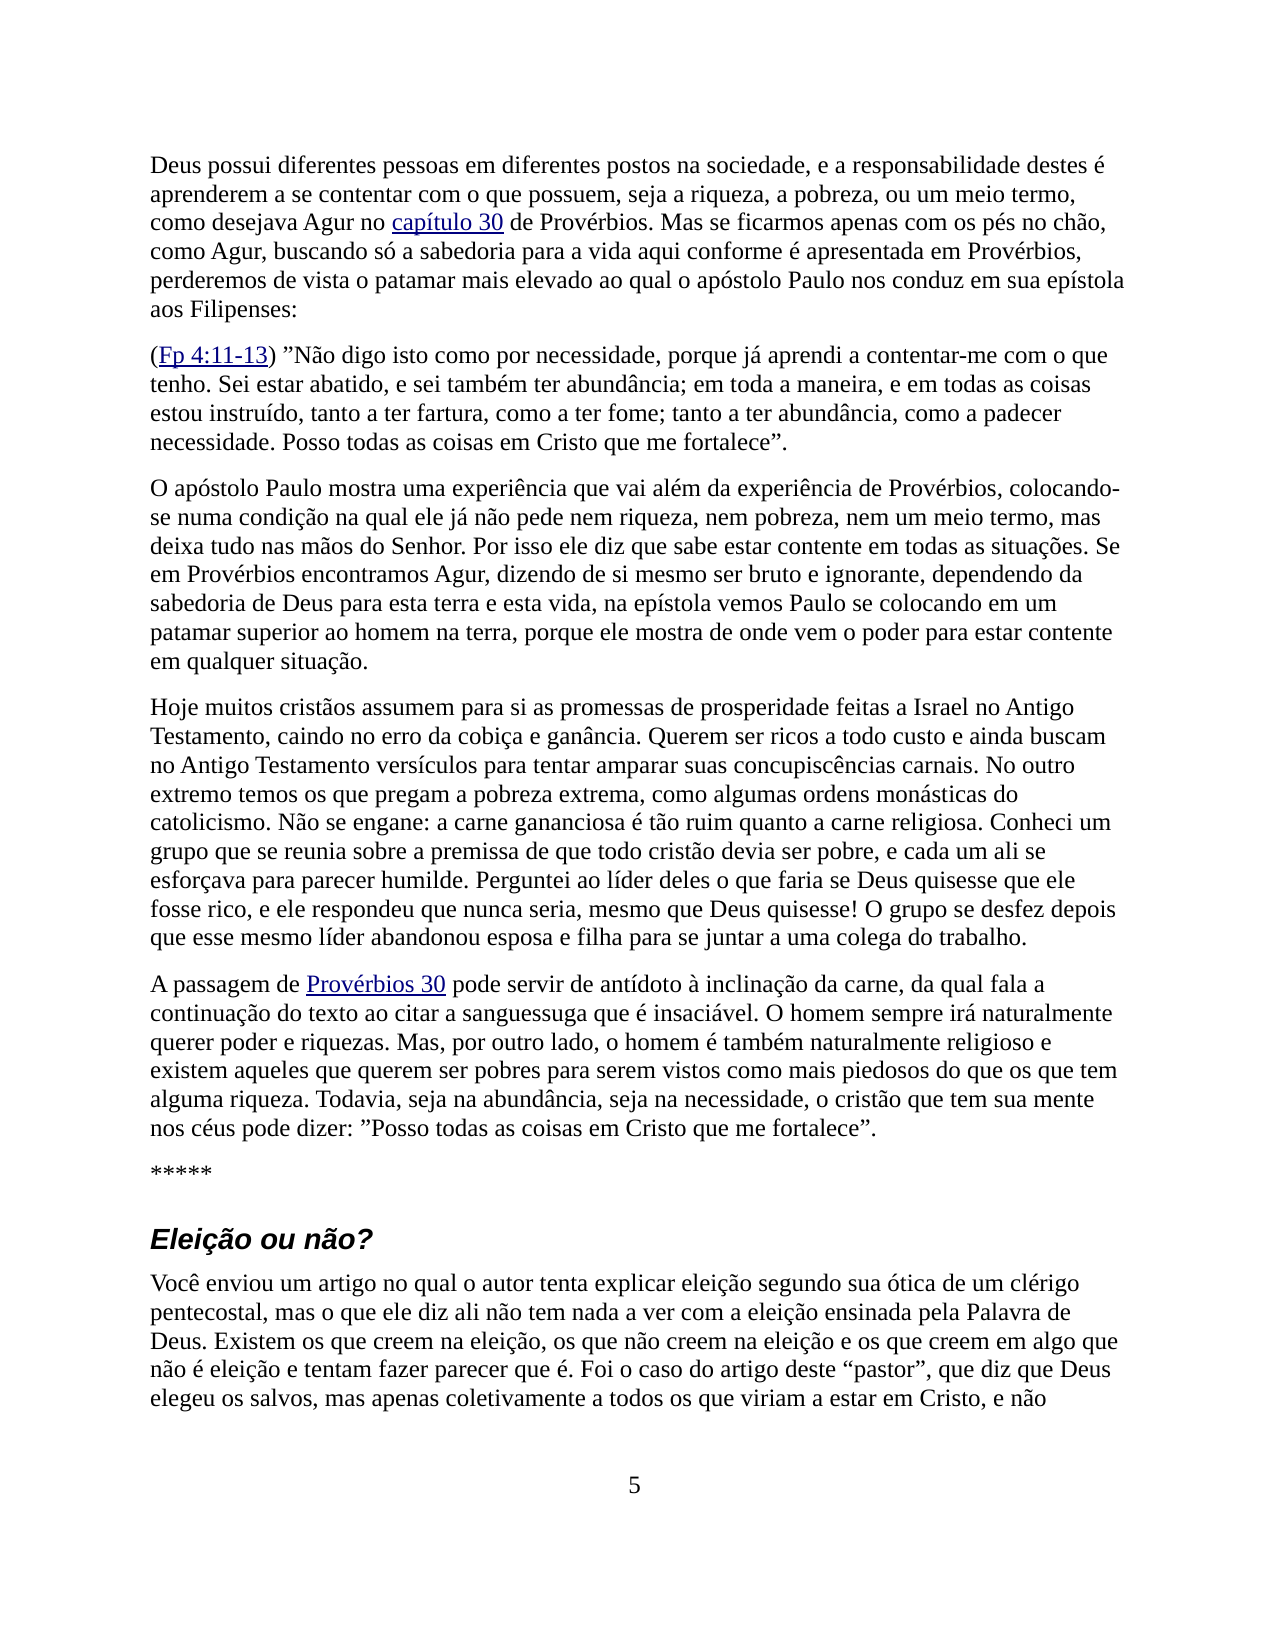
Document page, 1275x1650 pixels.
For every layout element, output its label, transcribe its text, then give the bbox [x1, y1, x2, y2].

text O apóstolo Paulo mostra uma experiência que vai além da experiência de Provérbios, colocando-se numa condição na qual ele já não pede nem riqueza, nem pobreza, nem um meio termo, mas deixa tudo nas mãos do Senhor. Por isso ele diz que sabe estar contente em todas as situações. Se em Provérbios encontramos Agur, dizendo de si mesmo ser bruto e ignorante, dependendo da sabedoria de Deus para esta terra e esta vida, na epístola vemos Paulo se colocando em um patamar superior ao homem na terra, porque ele mostra de onde vem o poder para estar contente em qualquer situação. [150, 473, 1125, 674]
subtitle Eleição ou não? [150, 1222, 1125, 1256]
text A passagem de Provérbios 30 pode servir de antídoto à inclinação da carne, da qual fala a continuação do texto ao citar a sanguessuga que é insaciável. O homem sempre irá naturalmente querer poder e riquezas. Mas, por outro lado, o homem é também naturalmente religioso e existem aqueles que querem ser pobres para serem vistos como mais piedosos do que os que tem alguma riqueza. Todavia, seja na abundância, seja na necessidade, o cristão que tem sua mente nos céus pode dizer: ”Posso todas as coisas em Cristo que me fortalece”. [150, 969, 1125, 1142]
text Hoje muitos cristãos assumem para si as promessas de prosperidade feitas a Israel no Antigo Testamento, caindo no erro da cobiça e ganância. Querem ser ricos a todo custo e ainda buscam no Antigo Testamento versículos para tentar amparar suas concupiscências carnais. No outro extremo temos os que pregam a pobreza extrema, como algumas ordens monásticas do catolicismo. Não se engane: a carne gananciosa é tão ruim quanto a carne religiosa. Conheci um grupo que se reunia sobre a premissa de que todo cristão devia ser pobre, e cada um ali se esforçava para parecer humilde. Perguntei ao líder deles o que faria se Deus quisesse que ele fosse rico, e ele respondeu que nunca seria, mesmo que Deus quisesse! O grupo se desfez depois que esse mesmo líder abandonou esposa e filha para se juntar a uma colega do trabalho. [150, 692, 1125, 951]
text Deus possui diferentes pessoas em diferentes postos na sociedade, e a responsabilidade destes é aprenderem a se contentar com o que possuem, seja a riqueza, a pobreza, ou um meio termo, como desejava Agur no capítulo 30 de Provérbios. Mas se ficarmos apenas com os pés no chão, como Agur, buscando só a sabedoria para a vida aqui conforme é apresentada em Provérbios, perderemos de vista o patamar mais elevado ao qual o apóstolo Paulo nos conduz em sua epístola aos Filipenses: [150, 150, 1125, 322]
text ***** [150, 1159, 1125, 1188]
text (Fp 4:11-13) ”Não digo isto como por necessidade, porque já aprendi a contentar-me com o que tenho. Sei estar abatido, e sei também ter abundância; em toda a maneira, e em todas as coisas estou instruído, tanto a ter fartura, como a ter fome; tanto a ter abundância, como a padecer necessidade. Posso todas as coisas em Cristo que me fortalece”. [150, 340, 1125, 455]
text Você enviou um artigo no qual o autor tenta explicar eleição segundo sua ótica de um clérigo pentecostal, mas o que ele diz ali não tem nada a ver com a eleição ensinada pela Palavra de Deus. Existem os que creem na eleição, os que não creem na eleição e os que creem em algo que não é eleição e tentam fazer parecer que é. Foi o caso do artigo deste “pastor”, que diz que Deus elegeu os salvos, mas apenas coletivamente a todos os que viriam a estar em Cristo, e não [150, 1268, 1125, 1412]
